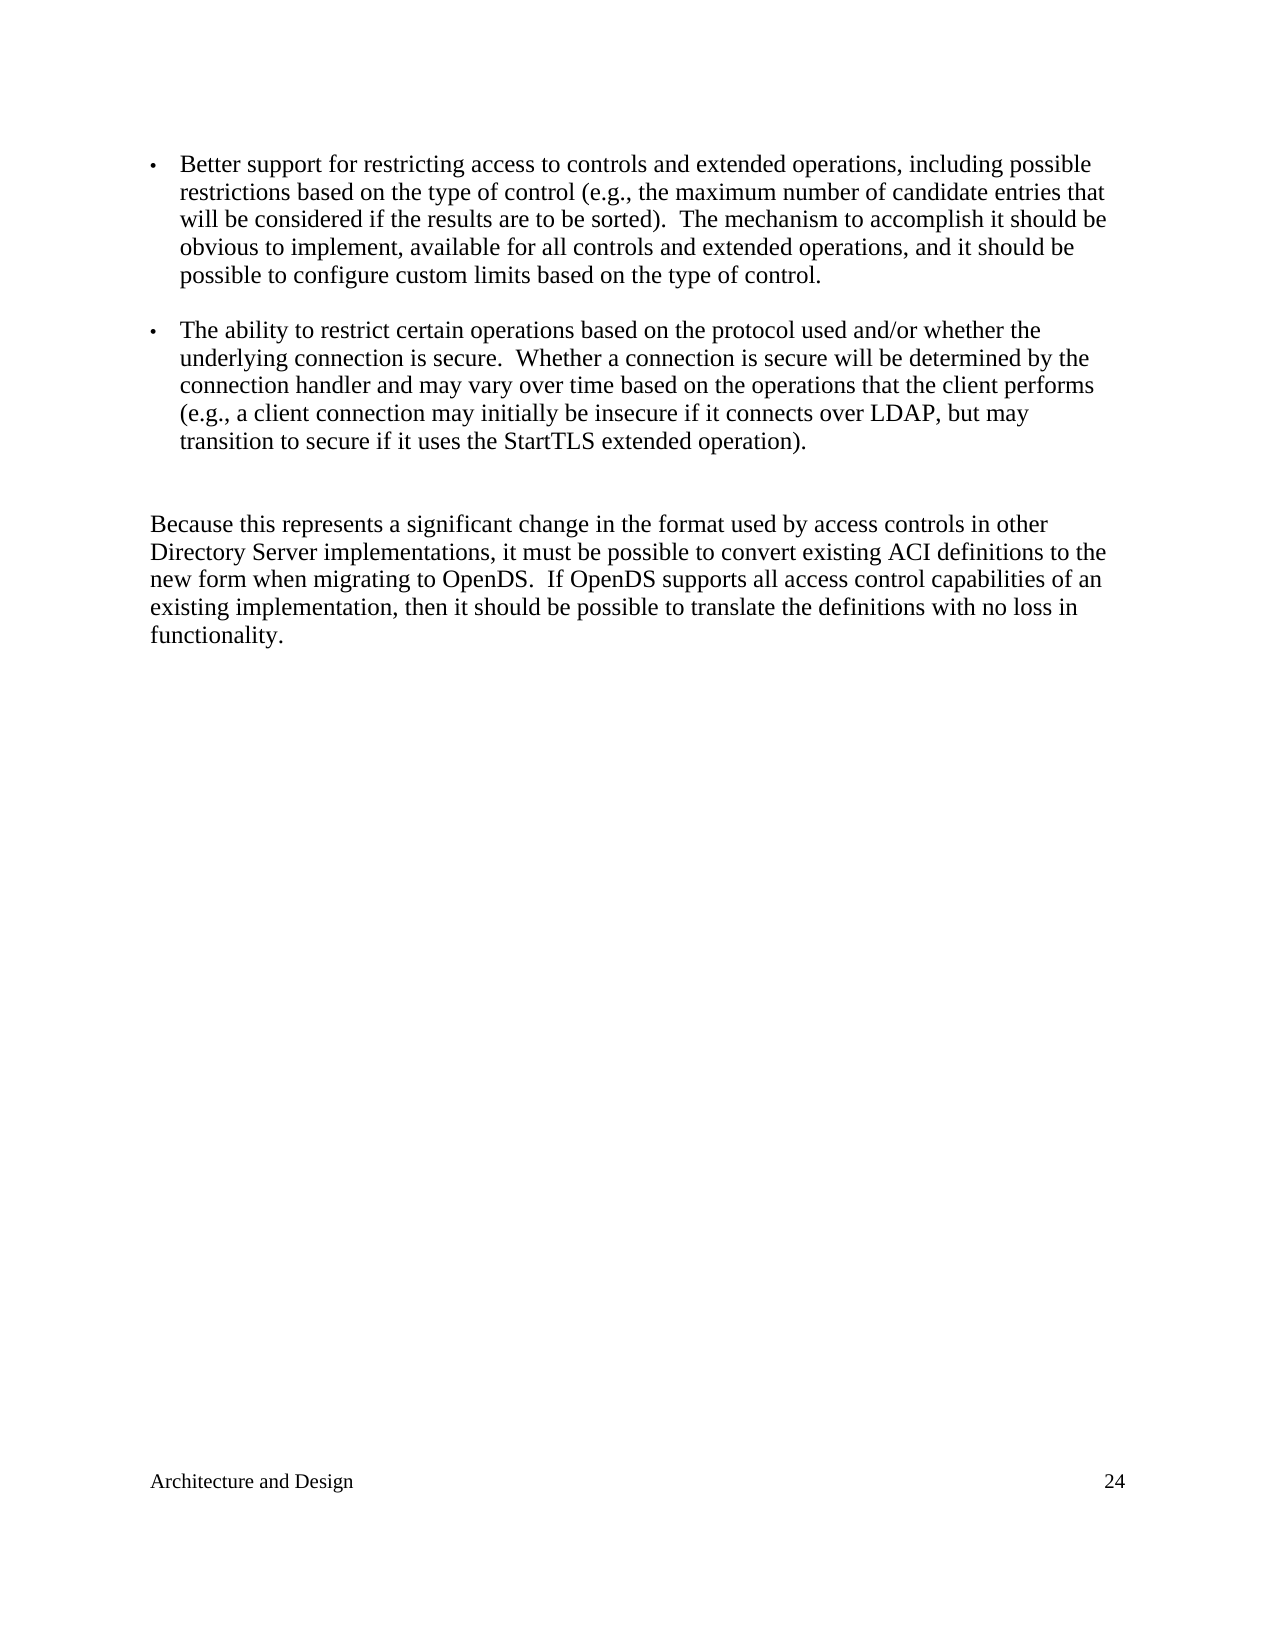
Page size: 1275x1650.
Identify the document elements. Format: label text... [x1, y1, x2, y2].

list The ability to restrict certain operations based on the protocol used and/or whether the underlying connection is secure. Whether a connection is secure will be determined by the connection handler and may vary over time based on the operations that the client performs (e.g., a client connection may initially be insecure if it connects over LDAP, but may transition to secure if it uses the StartTLS extended operation). [150, 316, 1125, 455]
text Because this represents a significant change in the format used by access controls in other Directory Server implementations, it must be possible to convert existing ACI definitions to the new form when migrating to OpenDS. If OpenDS supports all access control capabilities of an existing implementation, then it should be possible to translate the definitions with no loss in functionality. [150, 510, 1125, 649]
list Better support for restricting access to controls and extended operations, including possible restrictions based on the type of control (e.g., the maximum number of candidate entries that will be considered if the results are to be sorted). The mechanism to accomplish it should be obvious to implement, available for all controls and extended operations, and it should be possible to configure custom limits based on the type of control. [150, 150, 1125, 288]
